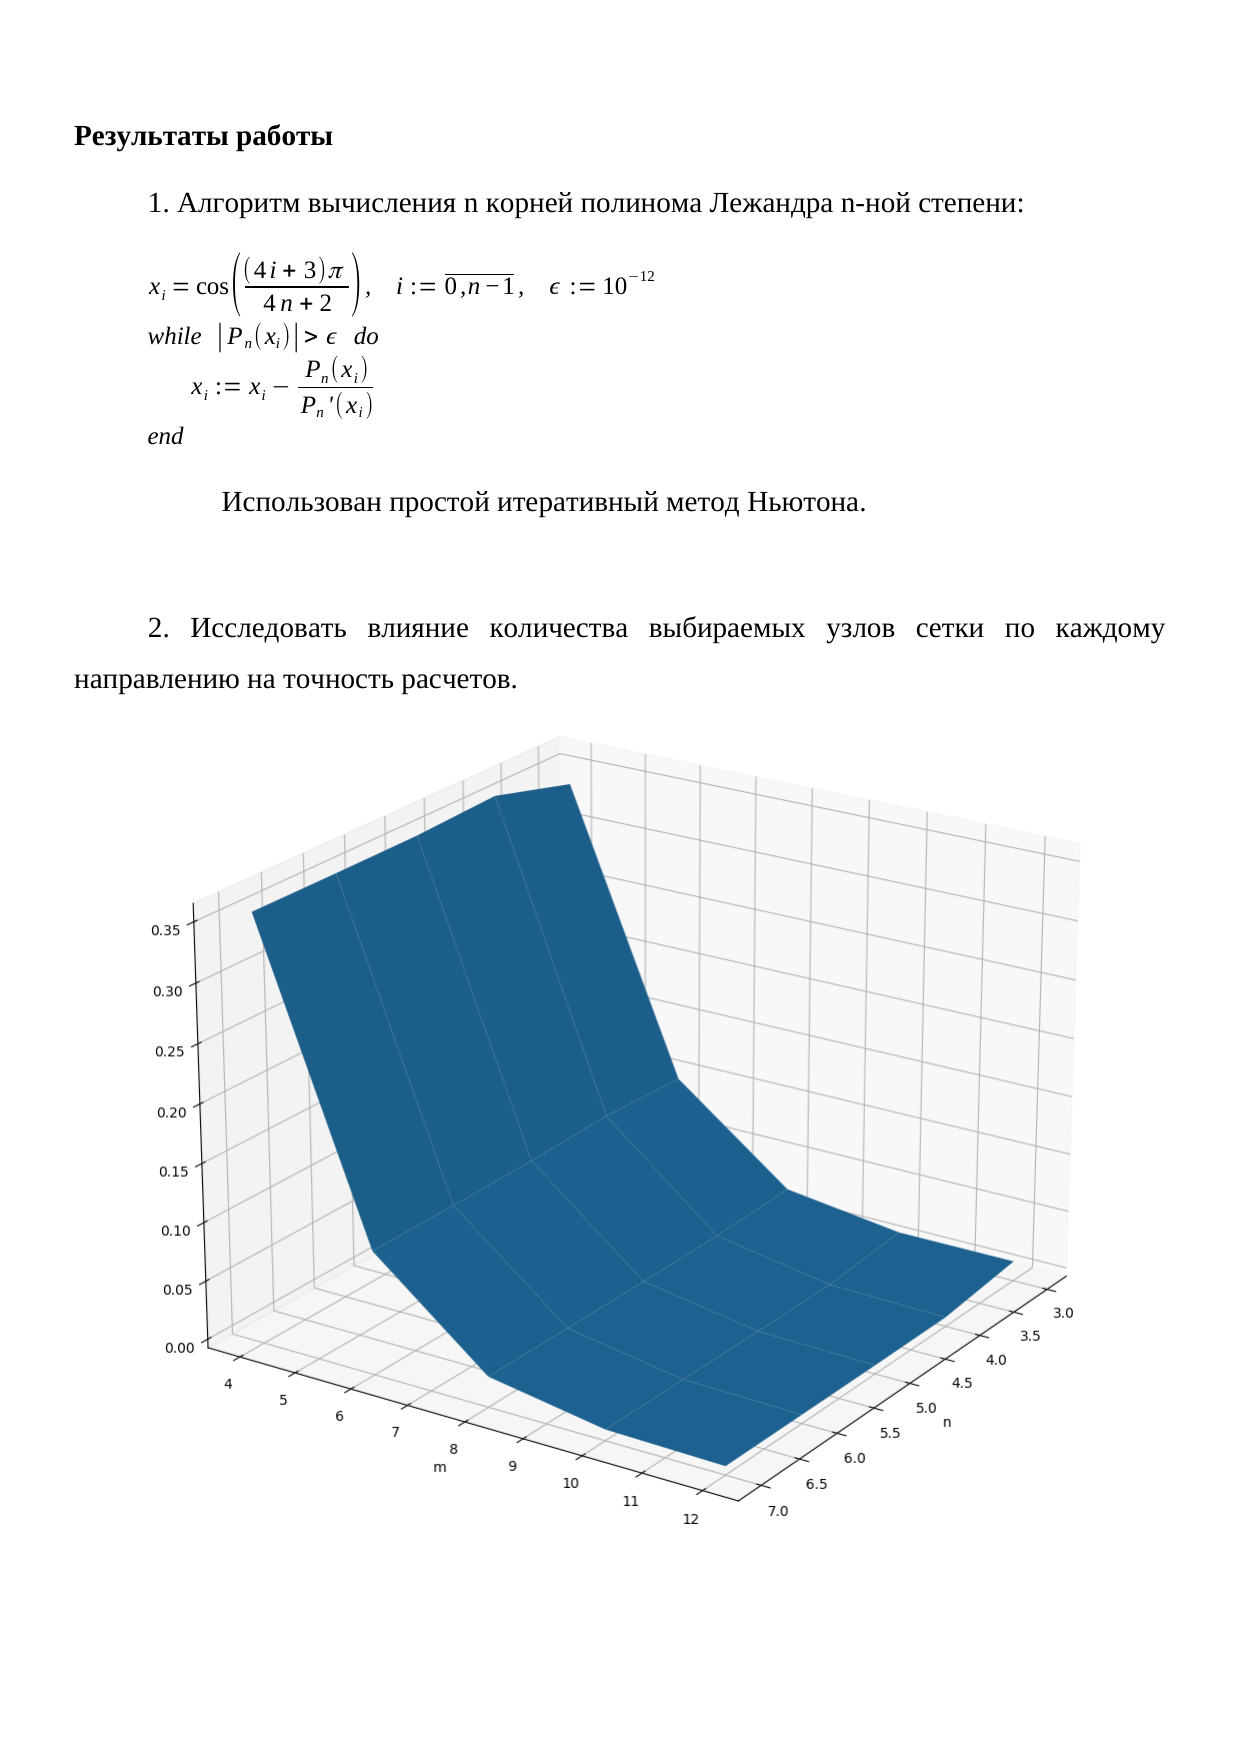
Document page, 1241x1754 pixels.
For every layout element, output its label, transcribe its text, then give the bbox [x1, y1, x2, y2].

picture [140, 727, 1100, 1537]
text Использован простой итеративный метод Ньютона. [74, 484, 1166, 517]
text 2. Исследовать влияние количества выбираемых узлов сетки по каждому направлению на точность расчетов. [74, 611, 1166, 694]
text Результаты работы [74, 118, 1166, 152]
text 1. Алгоритм вычисления n корней полинома Лежандра n-ной степени: [74, 185, 1166, 219]
